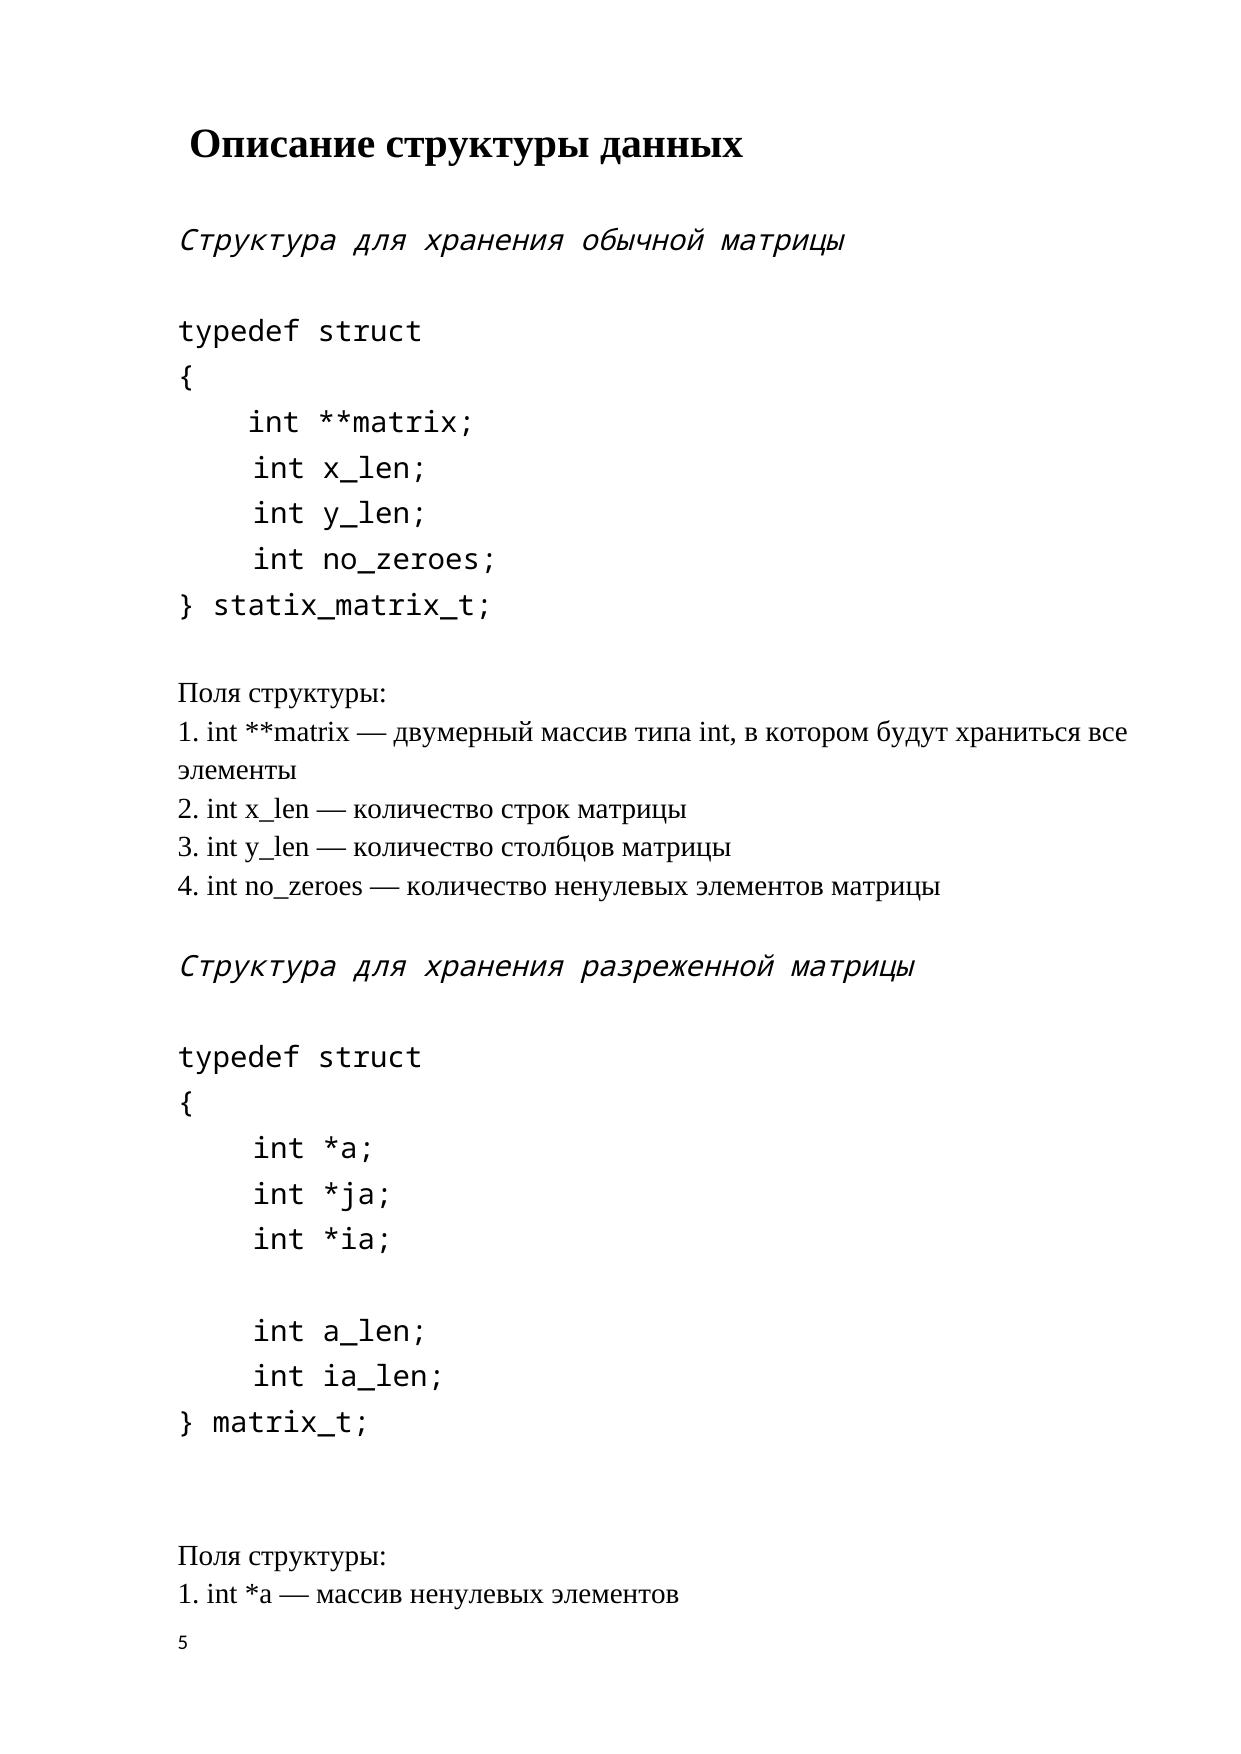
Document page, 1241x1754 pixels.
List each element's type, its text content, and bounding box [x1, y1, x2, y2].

text Поля структуры: [177, 675, 1152, 709]
text int *a; [177, 1127, 1152, 1167]
text 1. int **matrix — двумерный массив типа int, в котором будут храниться все элементы [177, 714, 1152, 786]
list Описание структуры данных [189, 118, 1152, 166]
text 4. int no_zeroes — количество ненулевых элементов матрицы [177, 868, 1152, 901]
text 1. int *a — массив ненулевых элементов [177, 1577, 1152, 1610]
text Поля структуры: [177, 1538, 1152, 1572]
text } matrix_t; [177, 1401, 1152, 1441]
text int **matrix; [177, 401, 1152, 441]
text int x_len; [177, 447, 1152, 487]
text { [177, 1082, 1152, 1121]
text 2. int x_len — количество строк матрицы [177, 791, 1152, 824]
text int y_len; [177, 493, 1152, 532]
text int *ia; [177, 1219, 1152, 1258]
text Структура для хранения разреженной матрицы [177, 945, 1152, 984]
text typedef struct [177, 1036, 1152, 1076]
text } statix_matrix_t; [177, 584, 1152, 623]
text int *ja; [177, 1173, 1152, 1213]
text 3. int y_len — количество столбцов матрицы [177, 829, 1152, 863]
text int a_len; [177, 1310, 1152, 1349]
text int ia_len; [177, 1356, 1152, 1395]
text int no_zeroes; [177, 538, 1152, 578]
text typedef struct [177, 310, 1152, 350]
text { [177, 356, 1152, 395]
text Структура для хранения обычной матрицы [177, 219, 1152, 258]
